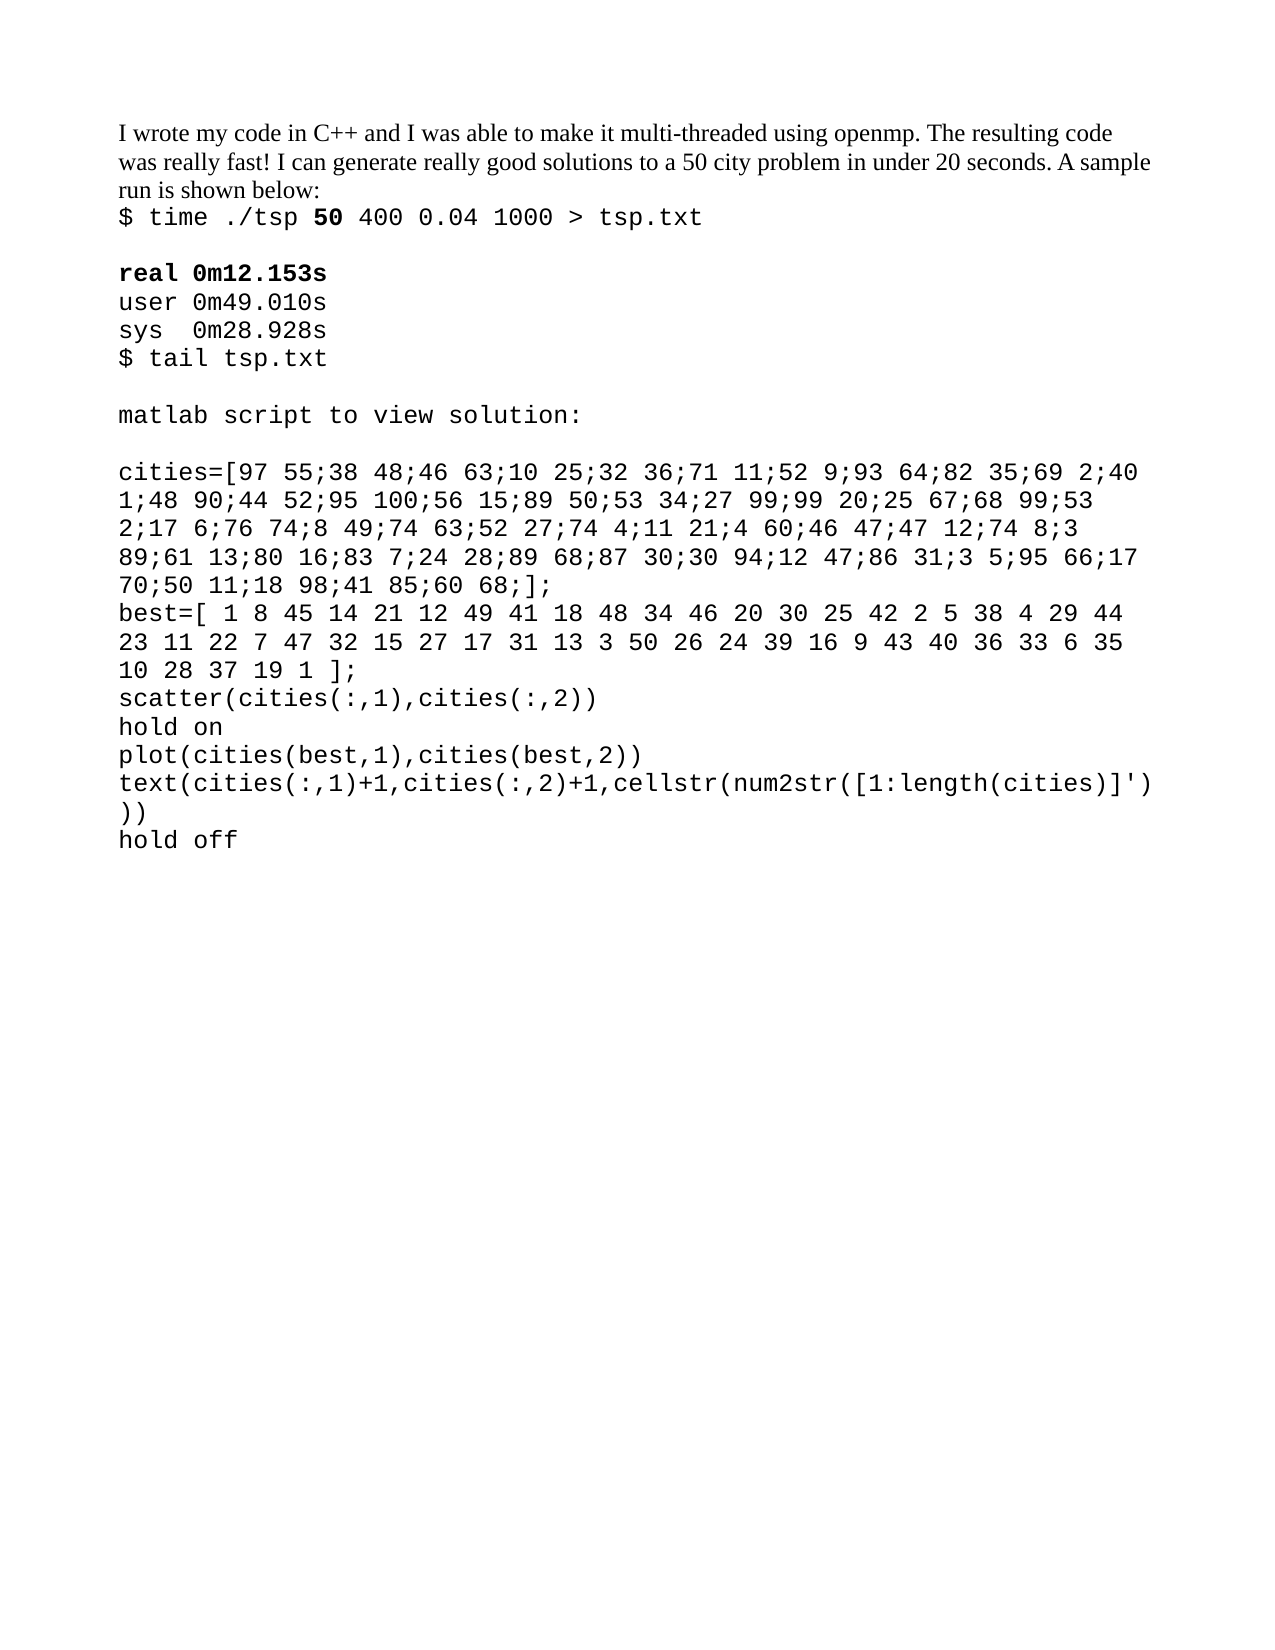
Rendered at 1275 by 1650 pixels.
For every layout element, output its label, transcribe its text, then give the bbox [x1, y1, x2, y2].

text I wrote my code in C++ and I was able to make it multi-threaded using openmp. The resulting code was really fast! I can generate really good solutions to a 50 city problem in under 20 seconds. A sample run is shown below: [118, 118, 1157, 204]
text $ time ./tsp 50 400 0.04 1000 > tsp.txt [118, 204, 1157, 233]
text sys 0m28.928s [118, 318, 1157, 346]
text hold off [118, 828, 1157, 856]
text matlab script to view solution: [118, 403, 1157, 431]
text user 0m49.010s [118, 289, 1157, 318]
text real 0m12.153s [118, 261, 1157, 289]
text plot(cities(best,1),cities(best,2)) [118, 743, 1157, 771]
text text(cities(:,1)+1,cities(:,2)+1,cellstr(num2str([1:length(cities)]'))) [118, 771, 1157, 828]
text best=[ 1 8 45 14 21 12 49 41 18 48 34 46 20 30 25 42 2 5 38 4 29 44 23 11 22 7 47 32 15 27 17 31 13 3 50 26 24 39 16 9 43 40 36 33 6 35 10 28 37 19 1 ]; [118, 601, 1157, 686]
text $ tail tsp.txt [118, 346, 1157, 374]
text cities=[97 55;38 48;46 63;10 25;32 36;71 11;52 9;93 64;82 35;69 2;40 1;48 90;44 52;95 100;56 15;89 50;53 34;27 99;99 20;25 67;68 99;53 2;17 6;76 74;8 49;74 63;52 27;74 4;11 21;4 60;46 47;47 12;74 8;3 89;61 13;80 16;83 7;24 28;89 68;87 30;30 94;12 47;86 31;3 5;95 66;17 70;50 11;18 98;41 85;60 68;]; [118, 459, 1157, 601]
text hold on [118, 714, 1157, 743]
text scatter(cities(:,1),cities(:,2)) [118, 686, 1157, 714]
